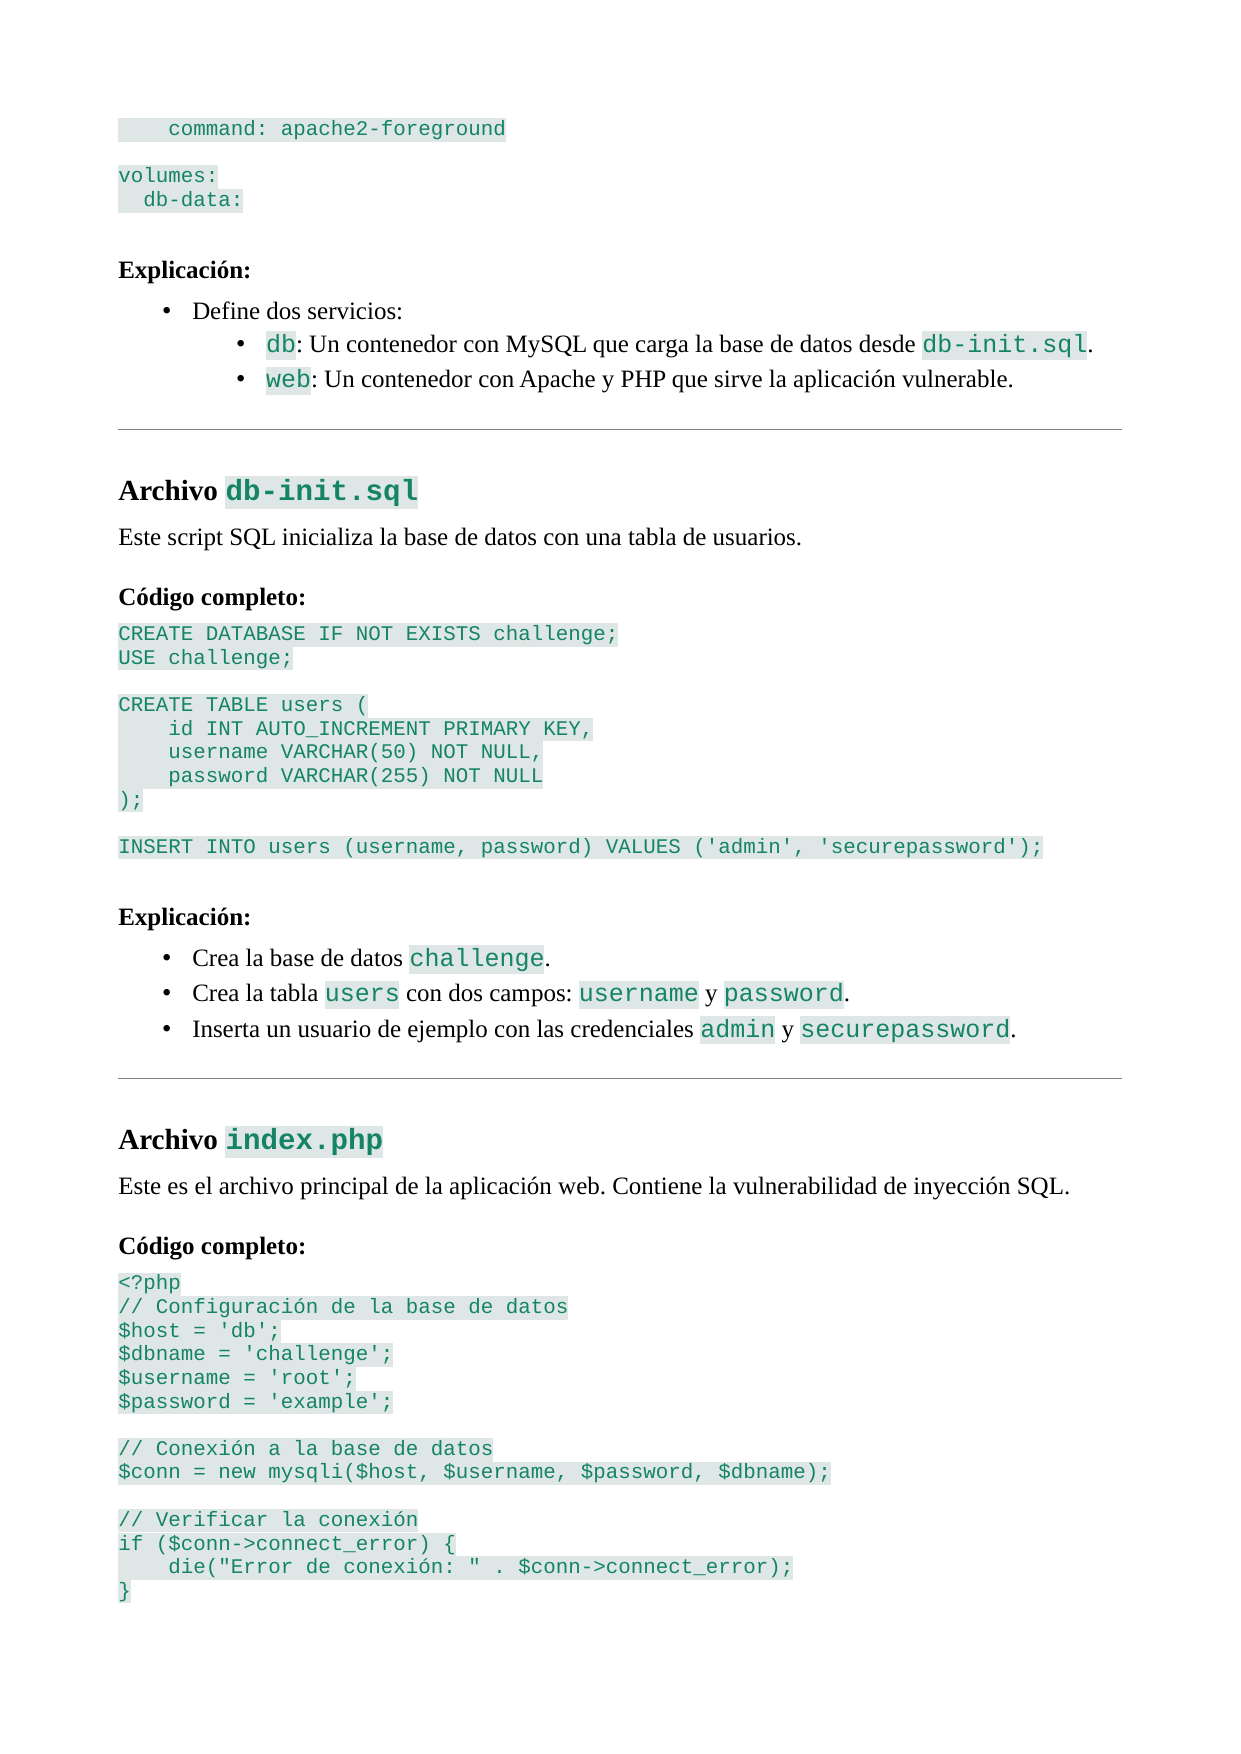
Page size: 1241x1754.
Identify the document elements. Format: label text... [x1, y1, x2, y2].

subtitle Código completo: [118, 582, 1122, 611]
subtitle Archivo index.php [118, 1122, 1122, 1158]
list Define dos servicios: [162, 296, 1122, 325]
text // Conexión a la base de datos [493, 1438, 1122, 1462]
text $password = 'example'; [393, 1391, 1122, 1414]
subtitle Explicación: [118, 255, 1122, 283]
text Este es el archivo principal de la aplicación web. Contiene la vulnerabilidad de inyección SQL. [118, 1171, 1122, 1200]
text <?php [118, 1272, 1122, 1296]
text username VARCHAR(50) NOT NULL, [543, 741, 1122, 765]
text $dbname = 'challenge'; [393, 1343, 1122, 1367]
list Inserta un usuario de ejemplo con las credenciales admin y securepassword. [162, 1014, 1122, 1044]
text Este script SQL inicializa la base de datos con una tabla de usuarios. [118, 522, 1122, 551]
text $conn = new mysqli($host, $username, $password, $dbname); [831, 1462, 1122, 1485]
text CREATE TABLE users ( [368, 694, 1122, 718]
text CREATE DATABASE IF NOT EXISTS challenge; [618, 623, 1122, 647]
list Crea la base de datos challenge. [162, 943, 1122, 974]
list web: Un contenedor con Apache y PHP que sirve la aplicación vulnerable. [236, 364, 1122, 395]
text // Configuración de la base de datos [568, 1296, 1122, 1320]
text volumes: [218, 165, 1122, 189]
subtitle Explicación: [118, 902, 1122, 930]
text // Verificar la conexión [418, 1509, 1122, 1532]
list db: Un contenedor con MySQL que carga la base de datos desde db-init.sql. [236, 329, 1122, 360]
text command: apache2-foreground [506, 118, 1122, 142]
text INSERT INTO users (username, password) VALUES ('admin', 'securepassword'); [1043, 836, 1122, 859]
subtitle Archivo db-init.sql [118, 473, 1122, 509]
text } [131, 1580, 1122, 1603]
list Crea la tabla users con dos campos: username y password. [162, 978, 1122, 1009]
text password VARCHAR(255) NOT NULL [543, 765, 1122, 789]
text $username = 'root'; [356, 1367, 1122, 1391]
text die("Error de conexión: " . $conn->connect_error); [793, 1556, 1122, 1580]
text db-data: [243, 189, 1122, 213]
text ); [143, 789, 1122, 812]
text if ($conn->connect_error) { [118, 1532, 1122, 1556]
text id INT AUTO_INCREMENT PRIMARY KEY, [593, 718, 1122, 741]
subtitle Código completo: [118, 1231, 1122, 1260]
text USE challenge; [293, 647, 1122, 670]
text $host = 'db'; [281, 1320, 1122, 1343]
